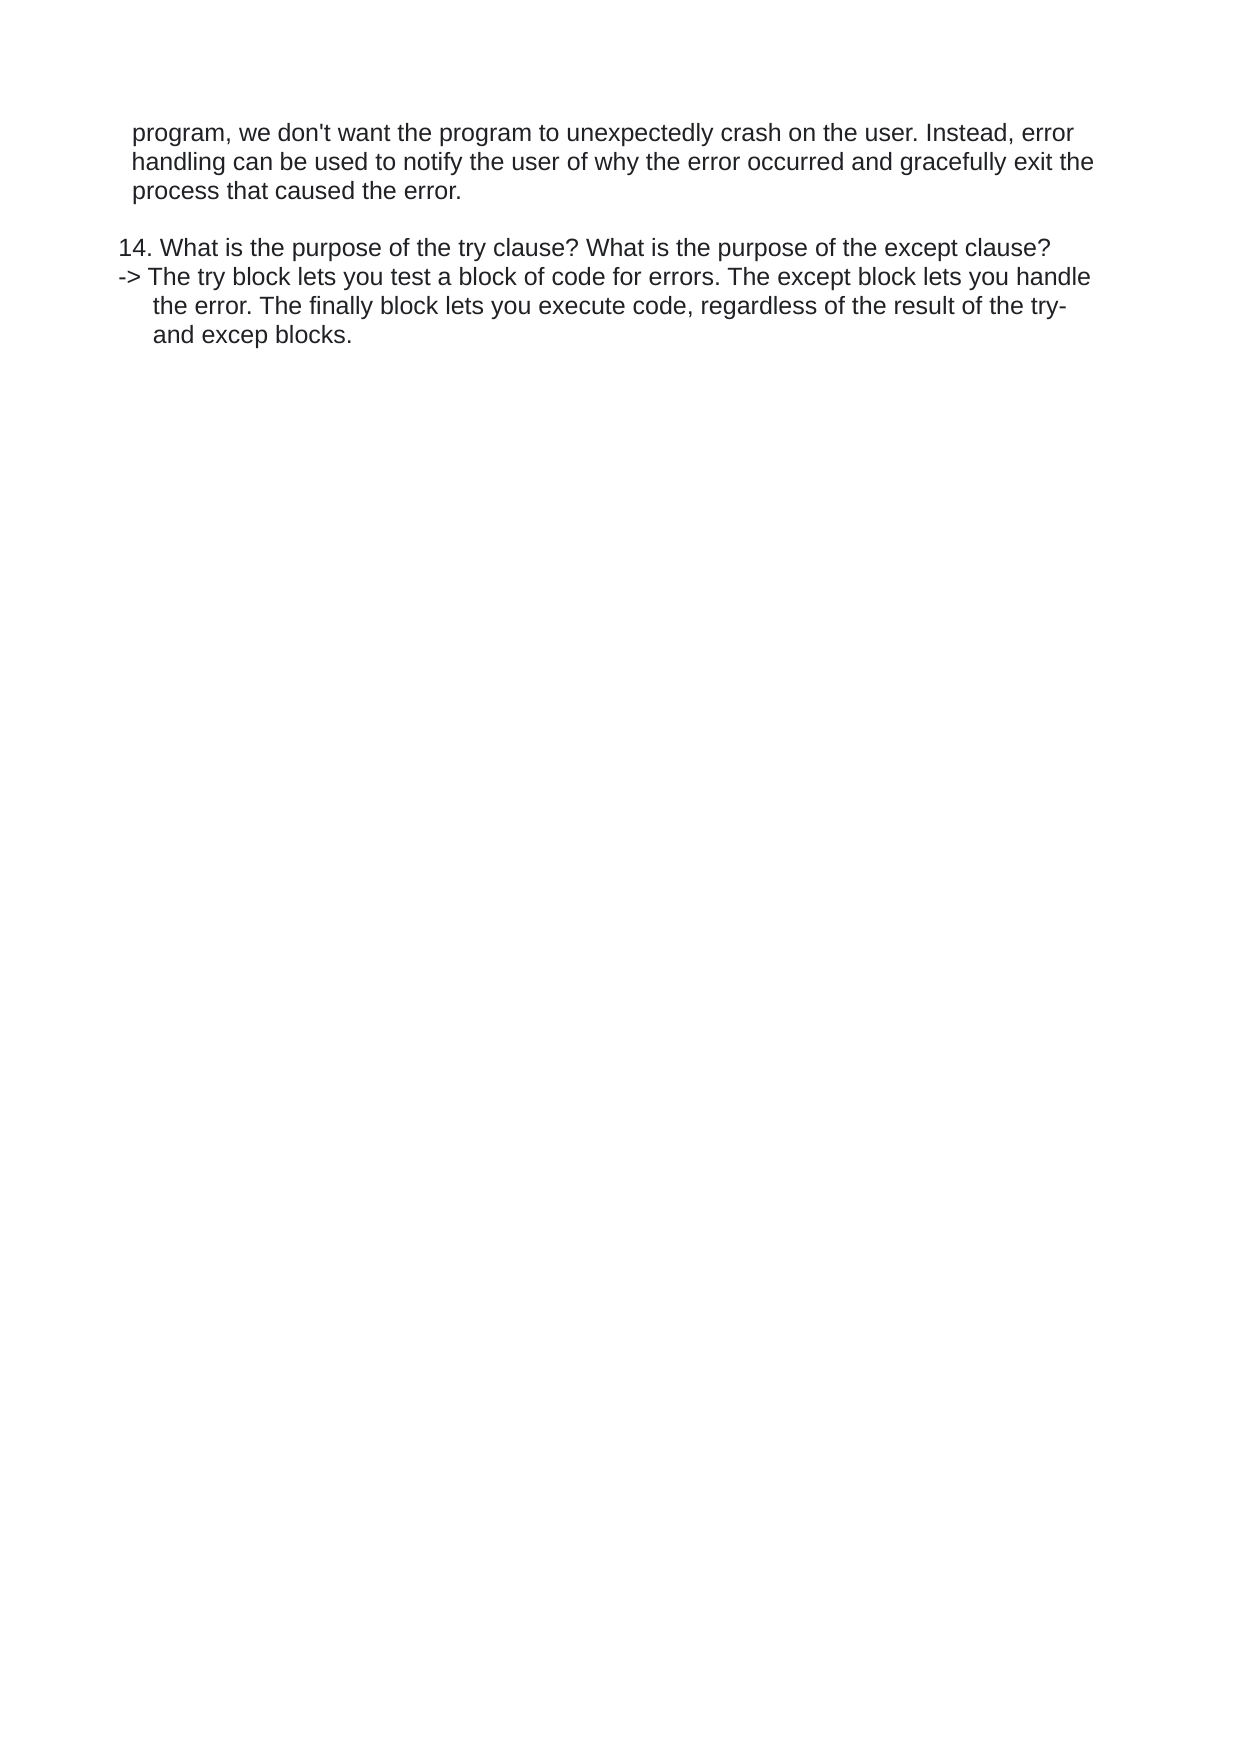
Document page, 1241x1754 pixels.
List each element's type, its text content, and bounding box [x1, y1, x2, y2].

text and excep blocks. [118, 320, 1122, 348]
text process that caused the error. [118, 176, 1122, 205]
text the error. The finally block lets you execute code, regardless of the result of the try- [118, 291, 1122, 320]
text program, we don't want the program to unexpectedly crash on the user. Instead, error [118, 118, 1122, 147]
text handling can be used to notify the user of why the error occurred and gracefully exit the [118, 147, 1122, 176]
text 14. What is the purpose of the try clause? What is the purpose of the except clause? [118, 233, 1122, 262]
text -> The try block lets you test a block of code for errors. The except block lets you handle [118, 262, 1122, 291]
